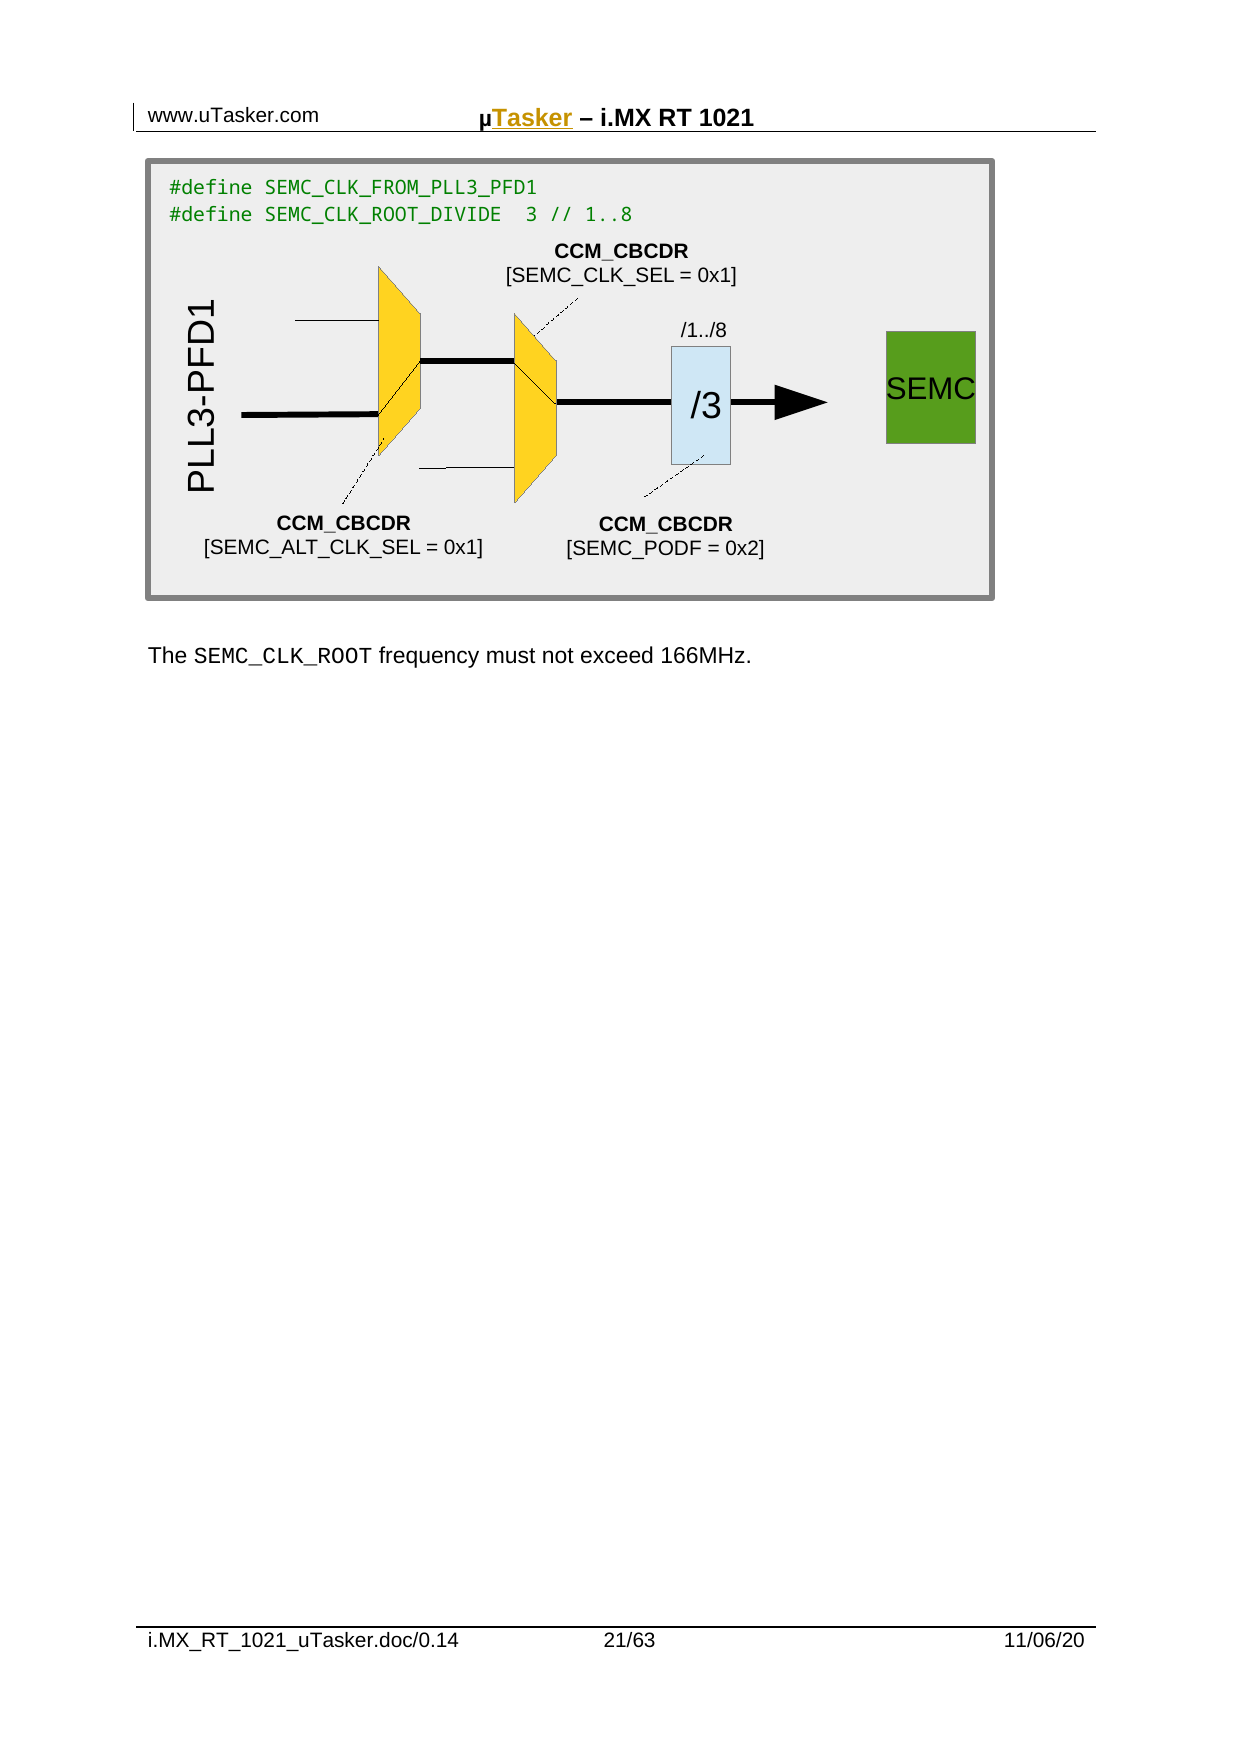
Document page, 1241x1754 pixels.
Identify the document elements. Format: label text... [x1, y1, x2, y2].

text The SEMC_CLK_ROOT frequency must not exceed 166MHz. [148, 642, 1093, 671]
